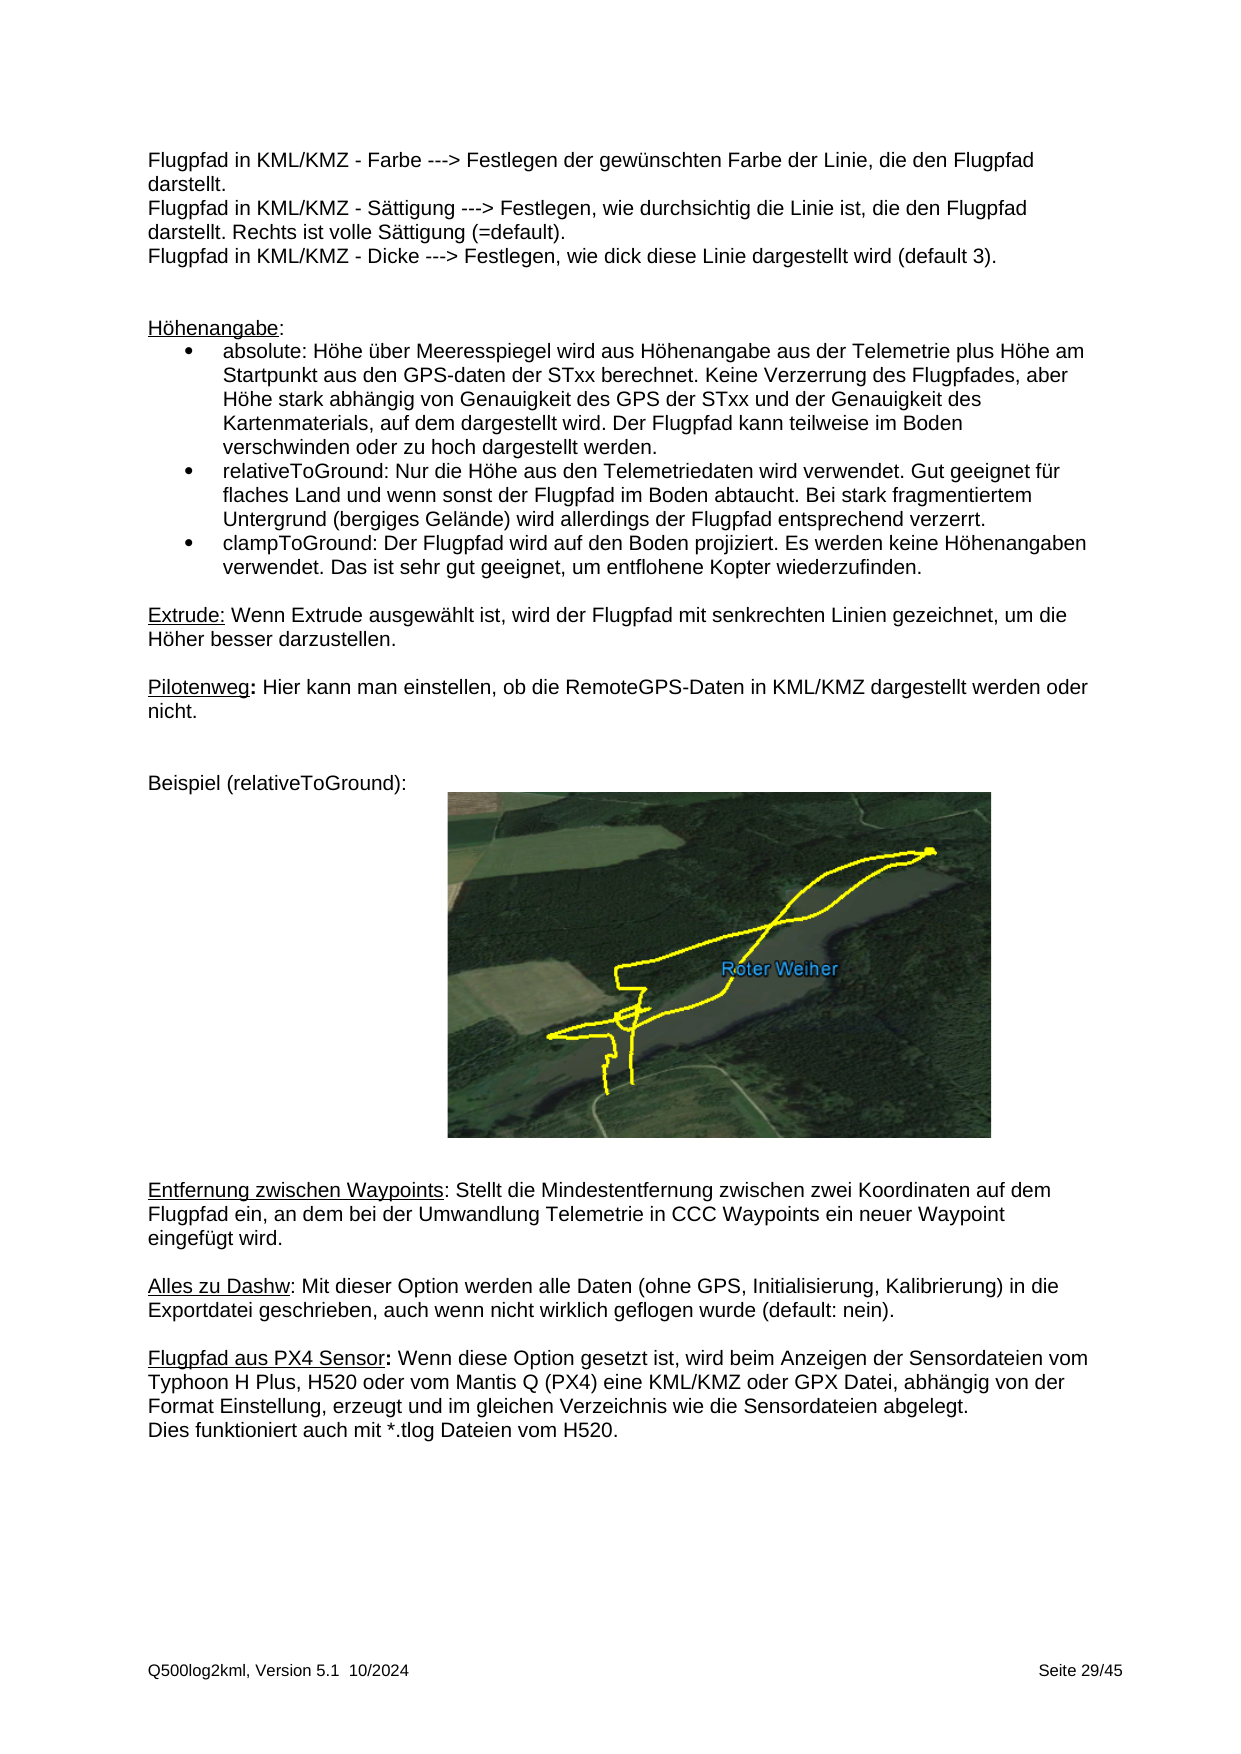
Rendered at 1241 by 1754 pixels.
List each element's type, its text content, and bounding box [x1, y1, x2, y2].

list absolute: Höhe über Meeresspiegel wird aus Höhenangabe aus der Telemetrie plus Höhe am Startpunkt aus den GPS-daten der STxx berechnet. Keine Verzerrung des Flugpfades, aber Höhe stark abhängig von Genauigkeit des GPS der STxx und der Genauigkeit des Kartenmaterials, auf dem dargestellt wird. Der Flugpfad kann teilweise im Boden verschwinden oder zu hoch dargestellt werden. [185, 339, 1093, 459]
text Höhenangabe: [148, 315, 1093, 339]
text Dies funktioniert auch mit *.tlog Dateien vom H520. [148, 1418, 1093, 1442]
text Flugpfad in KML/KMZ - Dicke ---> Festlegen, wie dick diese Linie dargestellt wird (default 3). [148, 243, 1093, 267]
list relativeToGround: Nur die Höhe aus den Telemetriedaten wird verwendet. Gut geeignet für flaches Land und wenn sonst der Flugpfad im Boden abtaucht. Bei stark fragmentiertem Untergrund (bergiges Gelände) wird allerdings der Flugpfad entsprechend verzerrt. [185, 459, 1093, 531]
text Flugpfad aus PX4 Sensor: Wenn diese Option gesetzt ist, wird beim Anzeigen der Sensordateien vom Typhoon H Plus, H520 oder vom Mantis Q (PX4) eine KML/KMZ oder GPX Datei, abhängig von der Format Einstellung, erzeugt und im gleichen Verzeichnis wie die Sensordateien abgelegt. [148, 1346, 1093, 1418]
picture [447, 792, 992, 1138]
text Entfernung zwischen Waypoints: Stellt die Mindestentfernung zwischen zwei Koordinaten auf dem Flugpfad ein, an dem bei der Umwandlung Telemetrie in CCC Waypoints ein neuer Waypoint eingefügt wird. [148, 1178, 1093, 1250]
text Flugpfad in KML/KMZ - Sättigung ---> Festlegen, wie durchsichtig die Linie ist, die den Flugpfad darstellt. Rechts ist volle Sättigung (=default). [148, 196, 1093, 243]
text Alles zu Dashw: Mit dieser Option werden alle Daten (ohne GPS, Initialisierung, Kalibrierung) in die Exportdatei geschrieben, auch wenn nicht wirklich geflogen wurde (default: nein). [148, 1274, 1093, 1322]
text Pilotenweg: Hier kann man einstellen, ob die RemoteGPS-Daten in KML/KMZ dargestellt werden oder nicht. [148, 675, 1093, 723]
list clampToGround: Der Flugpfad wird auf den Boden projiziert. Es werden keine Höhenangaben verwendet. Das ist sehr gut geeignet, um entflohene Kopter wiederzufinden. [185, 531, 1093, 579]
text Flugpfad in KML/KMZ - Farbe ---> Festlegen der gewünschten Farbe der Linie, die den Flugpfad darstellt. [148, 148, 1093, 196]
text Beispiel (relativeToGround): [148, 771, 1093, 795]
text Extrude: Wenn Extrude ausgewählt ist, wird der Flugpfad mit senkrechten Linien gezeichnet, um die Höher besser darzustellen. [148, 603, 1093, 651]
